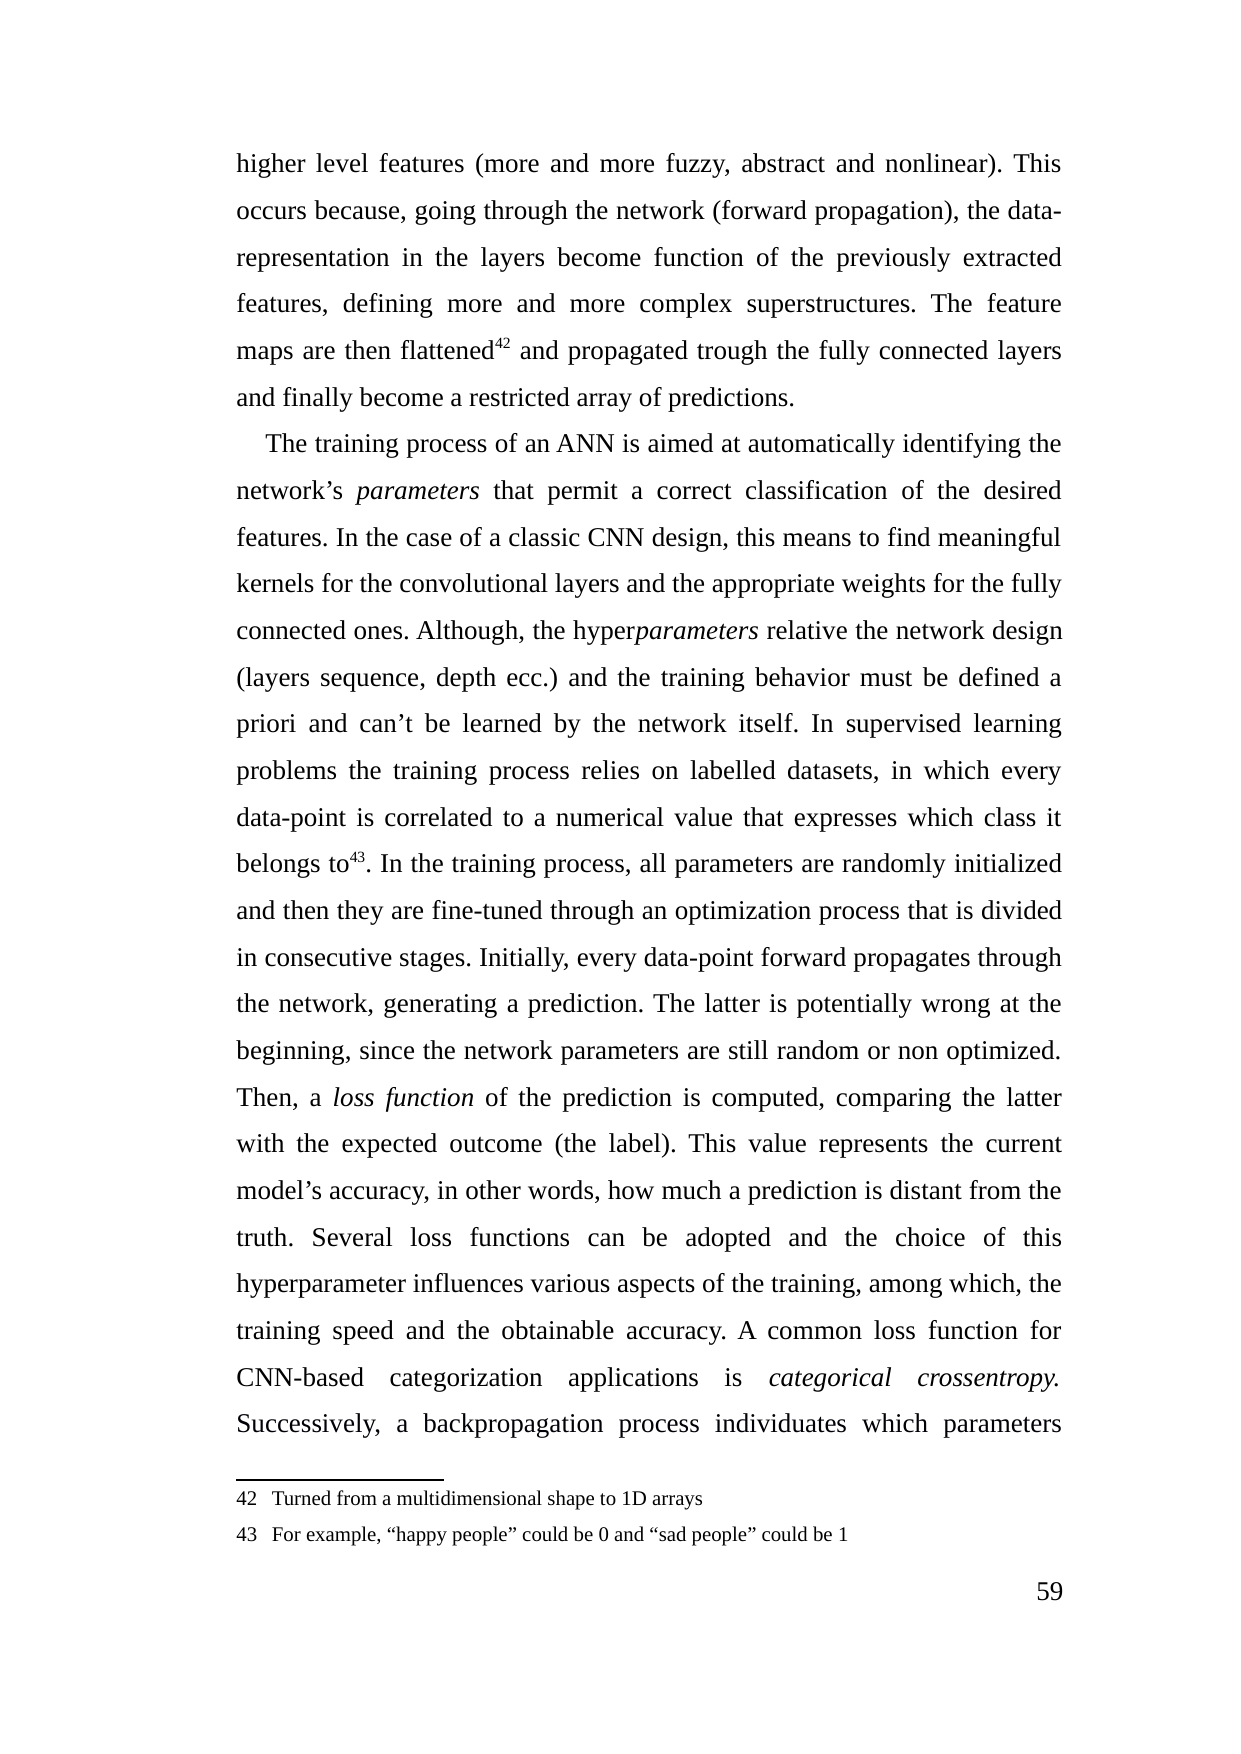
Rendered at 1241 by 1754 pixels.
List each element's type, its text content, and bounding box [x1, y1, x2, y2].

text The training process of an ANN is aimed at automatically identifying the network’s parameters that permit a correct classification of the desired features. In the case of a classic CNN design, this means to find meaningful kernels for the convolutional layers and the appropriate weights for the fully connected ones. Although, the hyperparameters relative the network design (layers sequence, depth ecc.) and the training behavior must be defined a priori and can’t be learned by the network itself. In supervised learning problems the training process relies on labelled datasets, in which every data-point is correlated to a numerical value that expresses which class it belongs to. In the training process, all parameters are randomly initialized and then they are fine-tuned through an optimization process that is divided in consecutive stages. Initially, every data-point forward propagates through the network, generating a prediction. The latter is potentially wrong at the beginning, since the network parameters are still random or non optimized. Then, a loss function of the prediction is computed, comparing the latter with the expected outcome (the label). This value represents the current model’s accuracy, in other words, how much a prediction is distant from the truth. Several loss functions can be adopted and the choice of this hyperparameter influences various aspects of the training, among which, the training speed and the obtainable accuracy. A common loss function for CNN-based categorization applications is categorical crossentropy. Successively, a backpropagation process individuates which parameters [236, 428, 1063, 1439]
text Turned from a multidimensional shape to 1D arrays [236, 1486, 1063, 1510]
text higher level features (more and more fuzzy, abstract and nonlinear). This occurs because, going through the network (forward propagation), the data-representation in the layers become function of the previously extracted features, defining more and more complex superstructures. The feature maps are then flattened and propagated trough the fully connected layers and finally become a restricted array of predictions. [236, 148, 1063, 412]
text For example, “happy people” could be 0 and “sad people” could be 1 [236, 1522, 1063, 1546]
